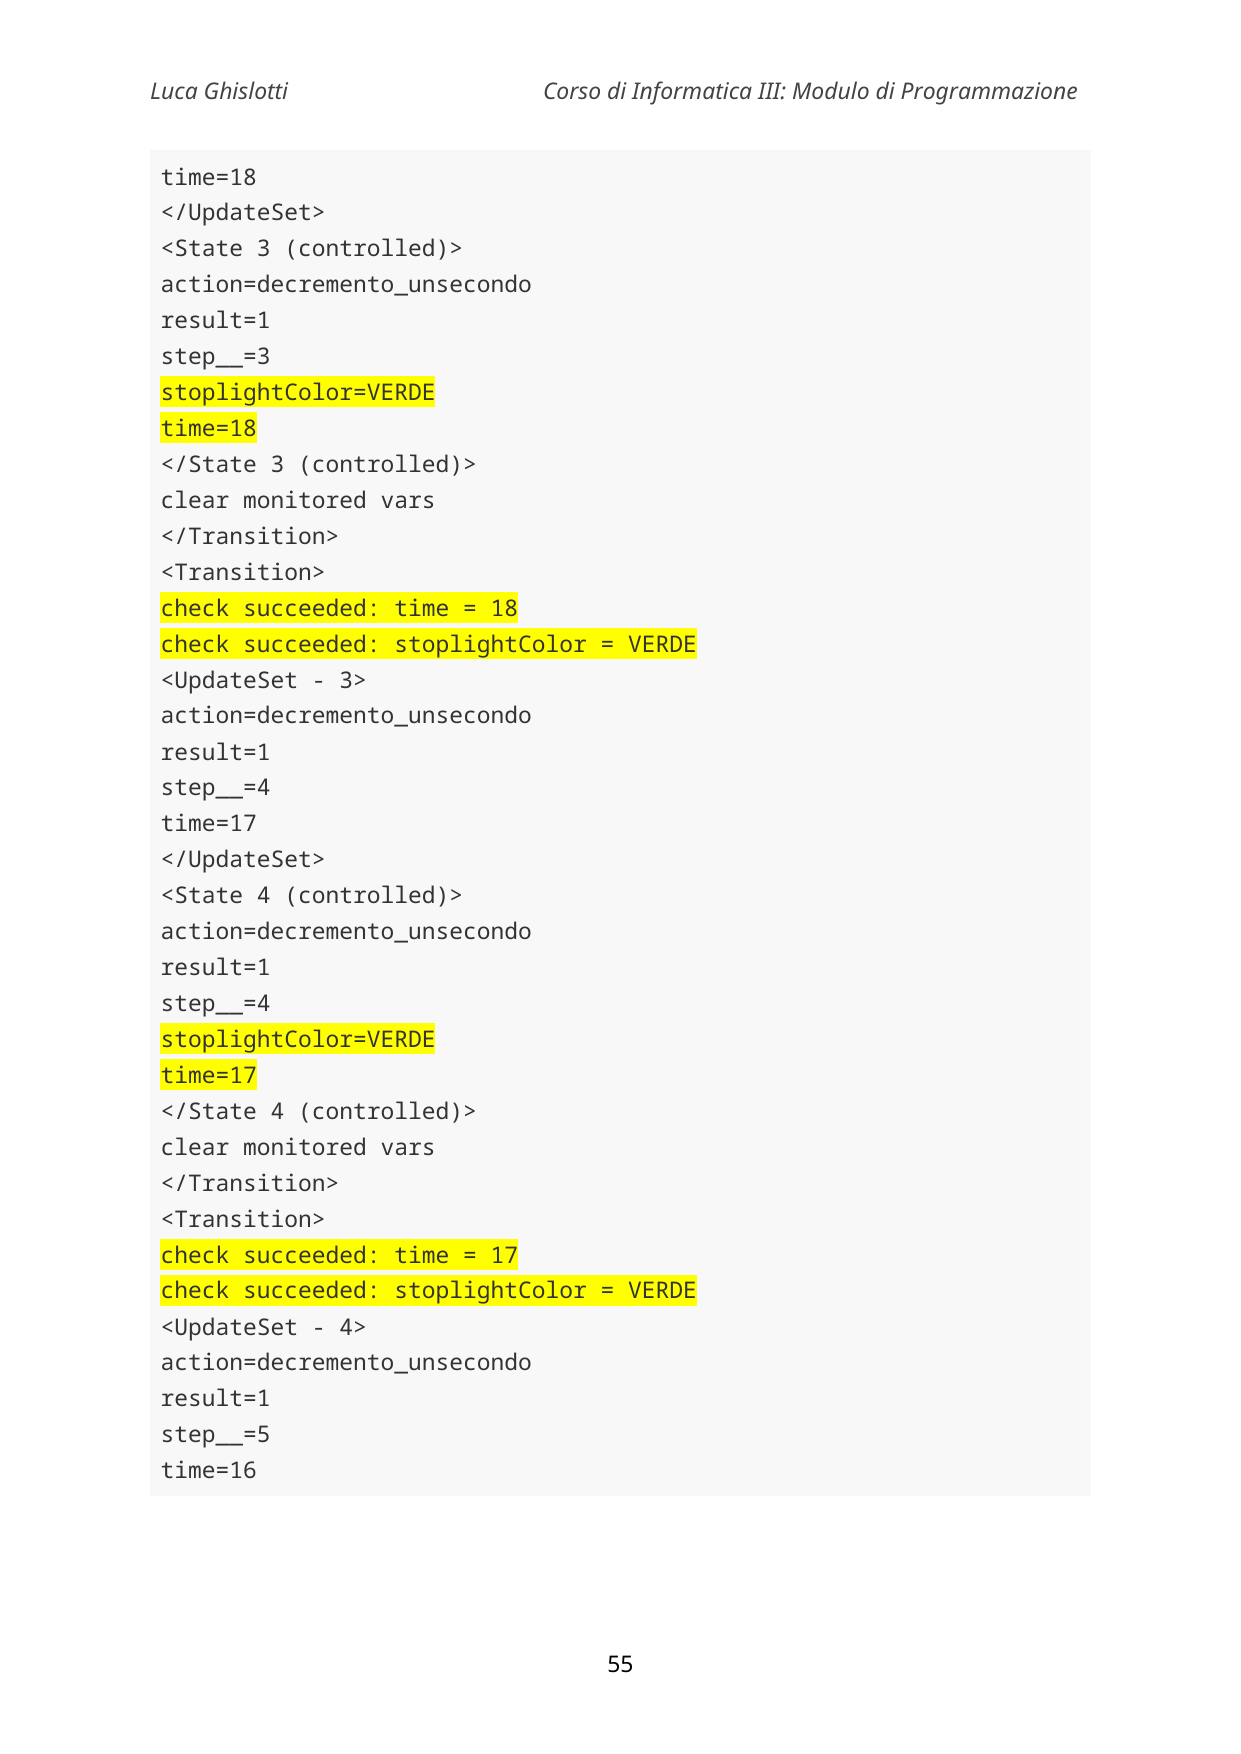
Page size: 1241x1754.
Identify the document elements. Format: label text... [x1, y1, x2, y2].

table_header time=18 </UpdateSet> <State 3 (controlled)> action=decremento_unsecondo result=1 step__=3 stoplightColor=VERDE time=18 </State 3 (controlled)> clear monitored vars </Transition> <Transition> check succeeded: time = 18 check succeeded: stoplightColor = VERDE <UpdateSet - 3> action=decremento_unsecondo result=1 step__=4 time=17 </UpdateSet> <State 4 (controlled)> action=decremento_unsecondo result=1 step__=4 stoplightColor=VERDE time=17 </State 4 (controlled)> clear monitored vars </Transition> <Transition> check succeeded: time = 17 check succeeded: stoplightColor = VERDE <UpdateSet - 4> action=decremento_unsecondo result=1 step__=5 time=16 [150, 150, 1091, 1496]
